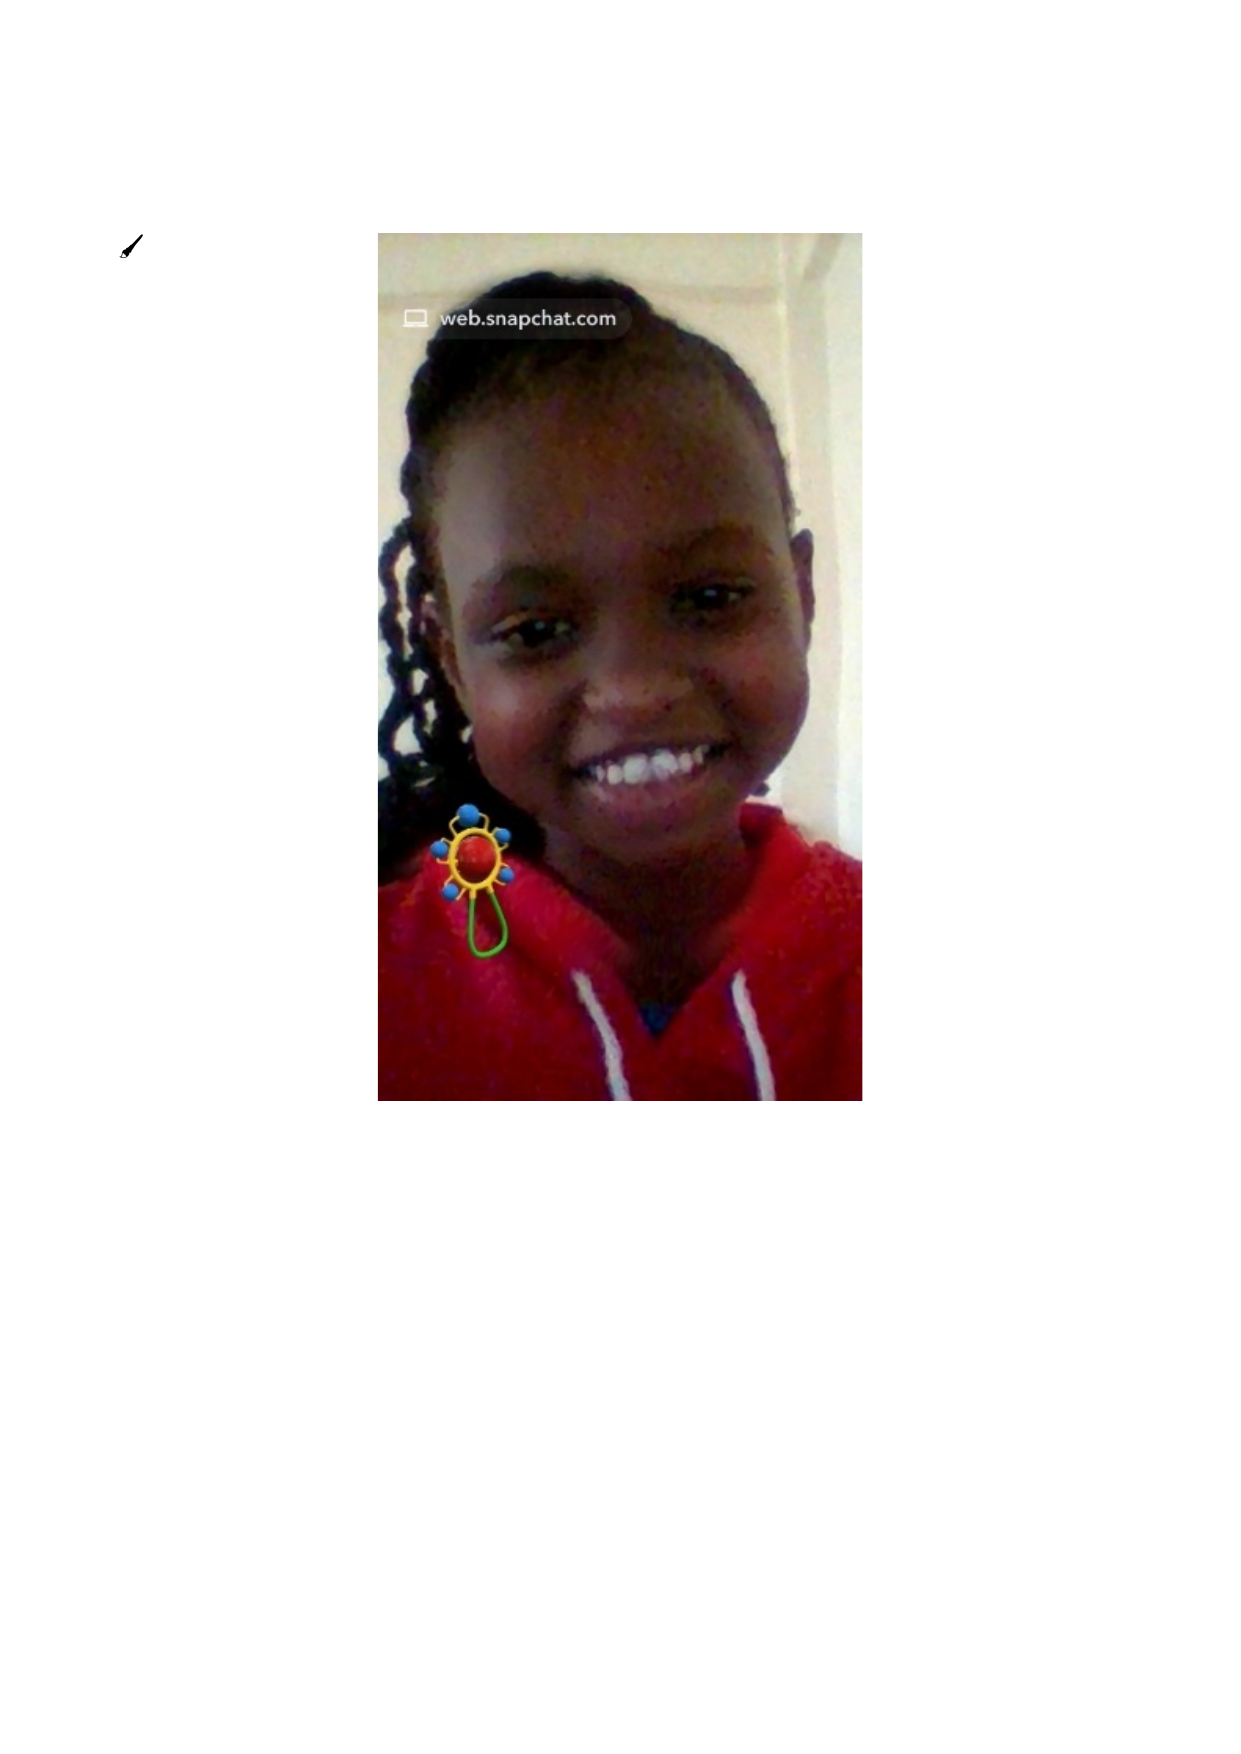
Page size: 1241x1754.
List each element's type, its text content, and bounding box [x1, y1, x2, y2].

text 🖌 [118, 233, 377, 262]
picture [377, 233, 863, 1101]
text [863, 233, 1122, 262]
